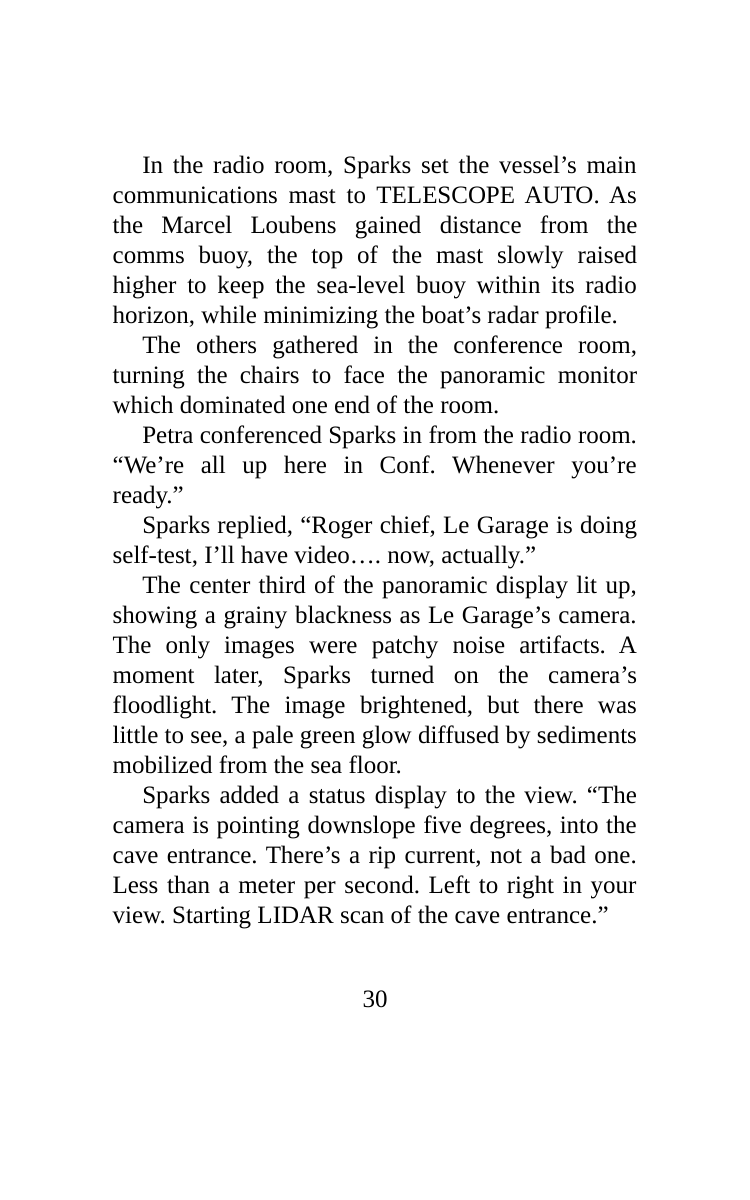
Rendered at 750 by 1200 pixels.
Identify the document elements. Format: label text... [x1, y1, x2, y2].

text The others gathered in the conference room, turning the chairs to face the panoramic monitor which dominated one end of the room. [112, 330, 637, 420]
text In the radio room, Sparks set the vessel’s main communications mast to TELESCOPE AUTO. As the Marcel Loubens gained distance from the comms buoy, the top of the mast slowly raised higher to keep the sea-level buoy within its radio horizon, while minimizing the boat’s radar profile. [112, 150, 637, 330]
text Sparks added a status display to the view. “The camera is pointing downslope five degrees, into the cave entrance. There’s a rip current, not a bad one. Less than a meter per second. Left to right in your view. Starting LIDAR scan of the cave entrance.” [112, 780, 637, 930]
text Petra conferenced Sparks in from the radio room. “We’re all up here in Conf. Whenever you’re ready.” [112, 420, 637, 510]
text Sparks replied, “Roger chief, Le Garage is doing self-test, I’ll have video…. now, actually.” [112, 510, 637, 570]
text The center third of the panoramic display lit up, showing a grainy blackness as Le Garage’s camera. The only images were patchy noise artifacts. A moment later, Sparks turned on the camera’s floodlight. The image brightened, but there was little to see, a pale green glow diffused by sediments mobilized from the sea floor. [112, 570, 637, 780]
